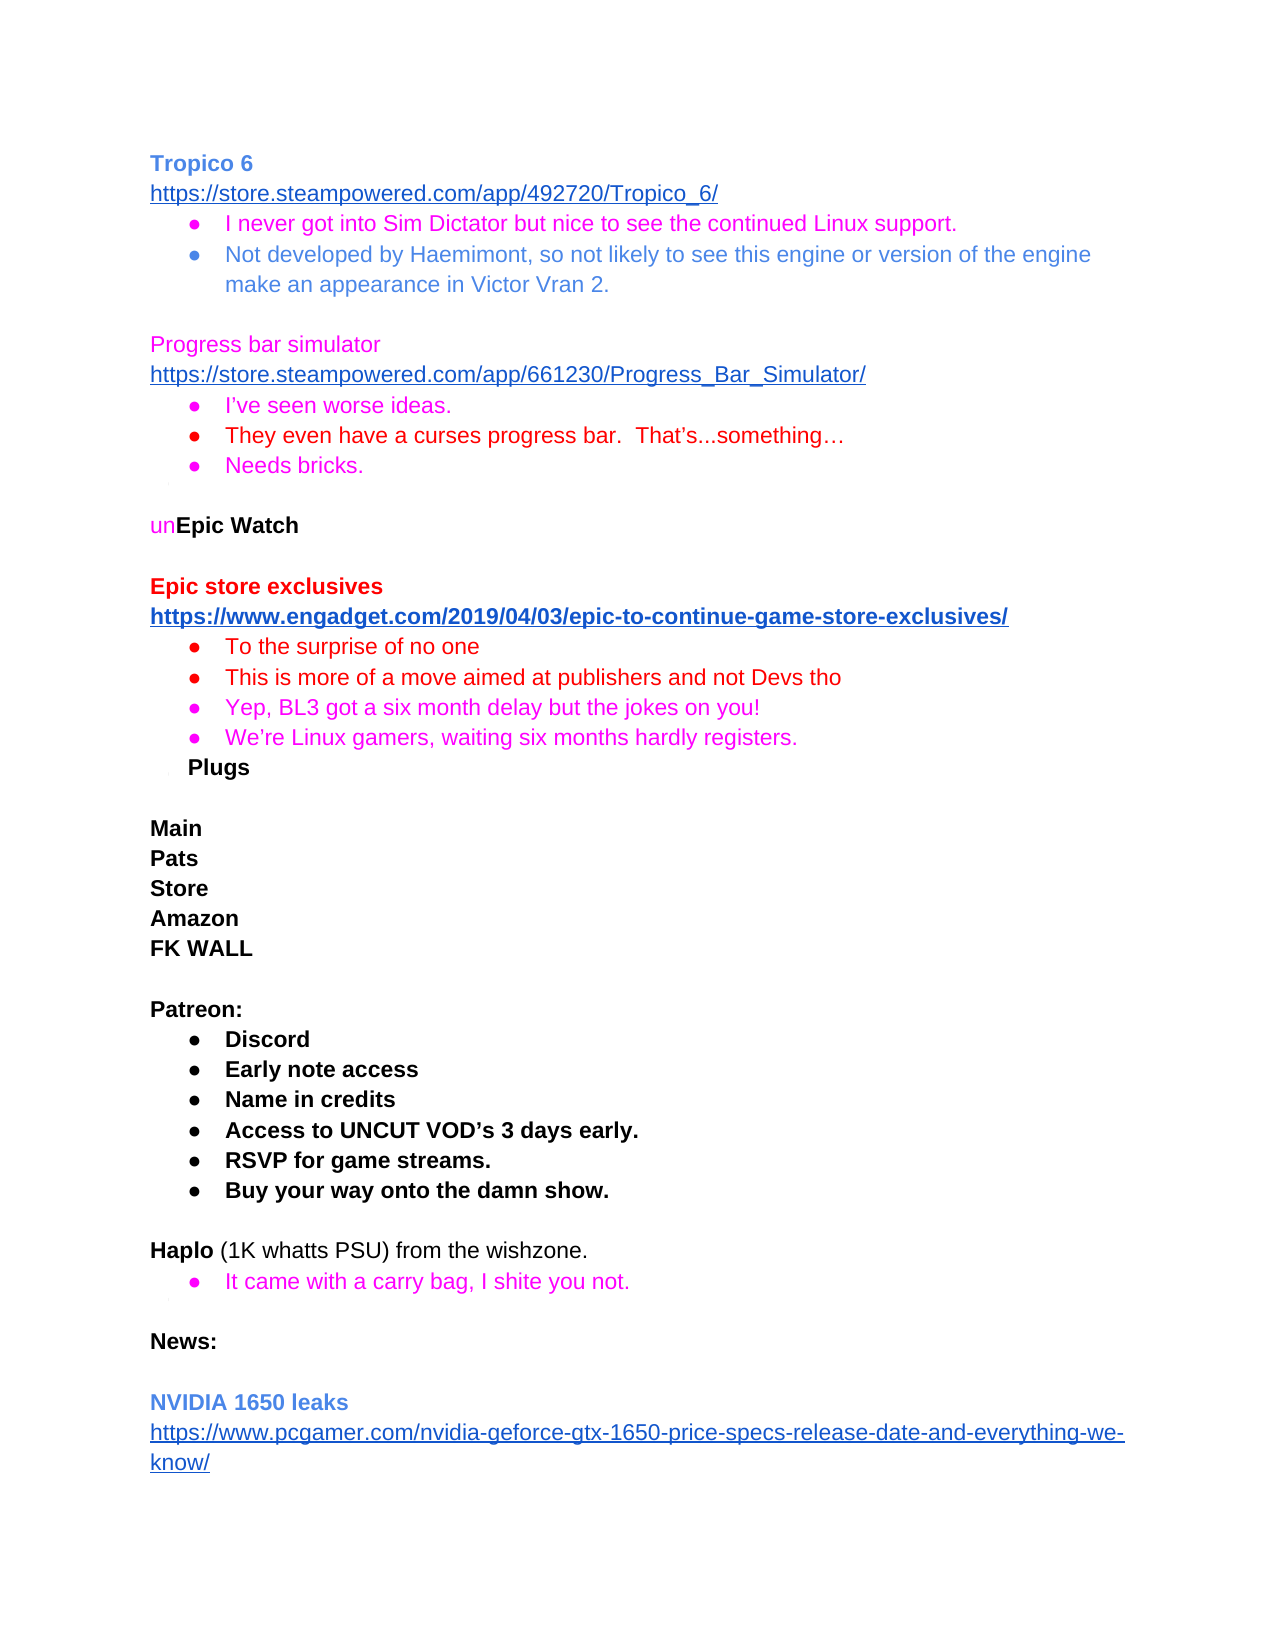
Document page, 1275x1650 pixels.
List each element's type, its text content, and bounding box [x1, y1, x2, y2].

list RSVP for game streams. [187, 1147, 1125, 1173]
list It came with a carry bag, I shite you not. [187, 1268, 1125, 1294]
text Store [150, 875, 1125, 901]
text https://store.steampowered.com/app/661230/Progress_Bar_Simulator/ [150, 361, 1125, 388]
list We’re Linux gamers, waiting six months hardly registers. [187, 724, 1125, 750]
text Plugs [150, 754, 1125, 781]
text Epic store exclusives [150, 573, 1125, 599]
list I never got into Sim Dictator but nice to see the continued Linux support. [187, 210, 1125, 237]
text https://www.engadget.com/2019/04/03/epic-to-continue-game-store-exclusives/ [150, 603, 1125, 629]
list To the surprise of no one [187, 633, 1125, 660]
list Needs bricks. [187, 452, 1125, 478]
text Main [150, 814, 1125, 841]
list They even have a curses progress bar. That’s...something… [187, 422, 1125, 448]
list This is more of a move aimed at publishers and not Devs tho [187, 663, 1125, 690]
text Progress bar simulator [150, 331, 1125, 358]
list I’ve seen worse ideas. [187, 392, 1125, 418]
list Name in credits [187, 1086, 1125, 1113]
text News: [150, 1328, 1125, 1354]
text Haplo (1K whatts PSU) from the wishzone. [150, 1237, 1125, 1264]
text unEpic Watch [150, 512, 1125, 539]
text https://www.pcgamer.com/nvidia-geforce-gtx-1650-price-specs-release-date-and-everything-we- [150, 1419, 1125, 1441]
text Patreon: [150, 996, 1125, 1022]
text Tropico 6 [150, 150, 1125, 176]
text Amazon [150, 905, 1125, 932]
text NVIDIA 1650 leaks [150, 1388, 1125, 1415]
list Not developed by Haemimont, so not likely to see this engine or version of the engine make an appearance in Victor Vran 2. [187, 241, 1125, 297]
text https://store.steampowered.com/app/492720/Tropico_6/ [150, 180, 1125, 207]
text FK WALL [150, 935, 1125, 962]
list Discord [187, 1026, 1125, 1052]
list Early note access [187, 1056, 1125, 1083]
list Access to UNCUT VOD’s 3 days early. [187, 1117, 1125, 1143]
text Pats [150, 845, 1125, 871]
list Buy your way onto the damn show. [187, 1177, 1125, 1203]
list Yep, BL3 got a six month delay but the jokes on you! [187, 694, 1125, 720]
text know/ [150, 1443, 1125, 1475]
